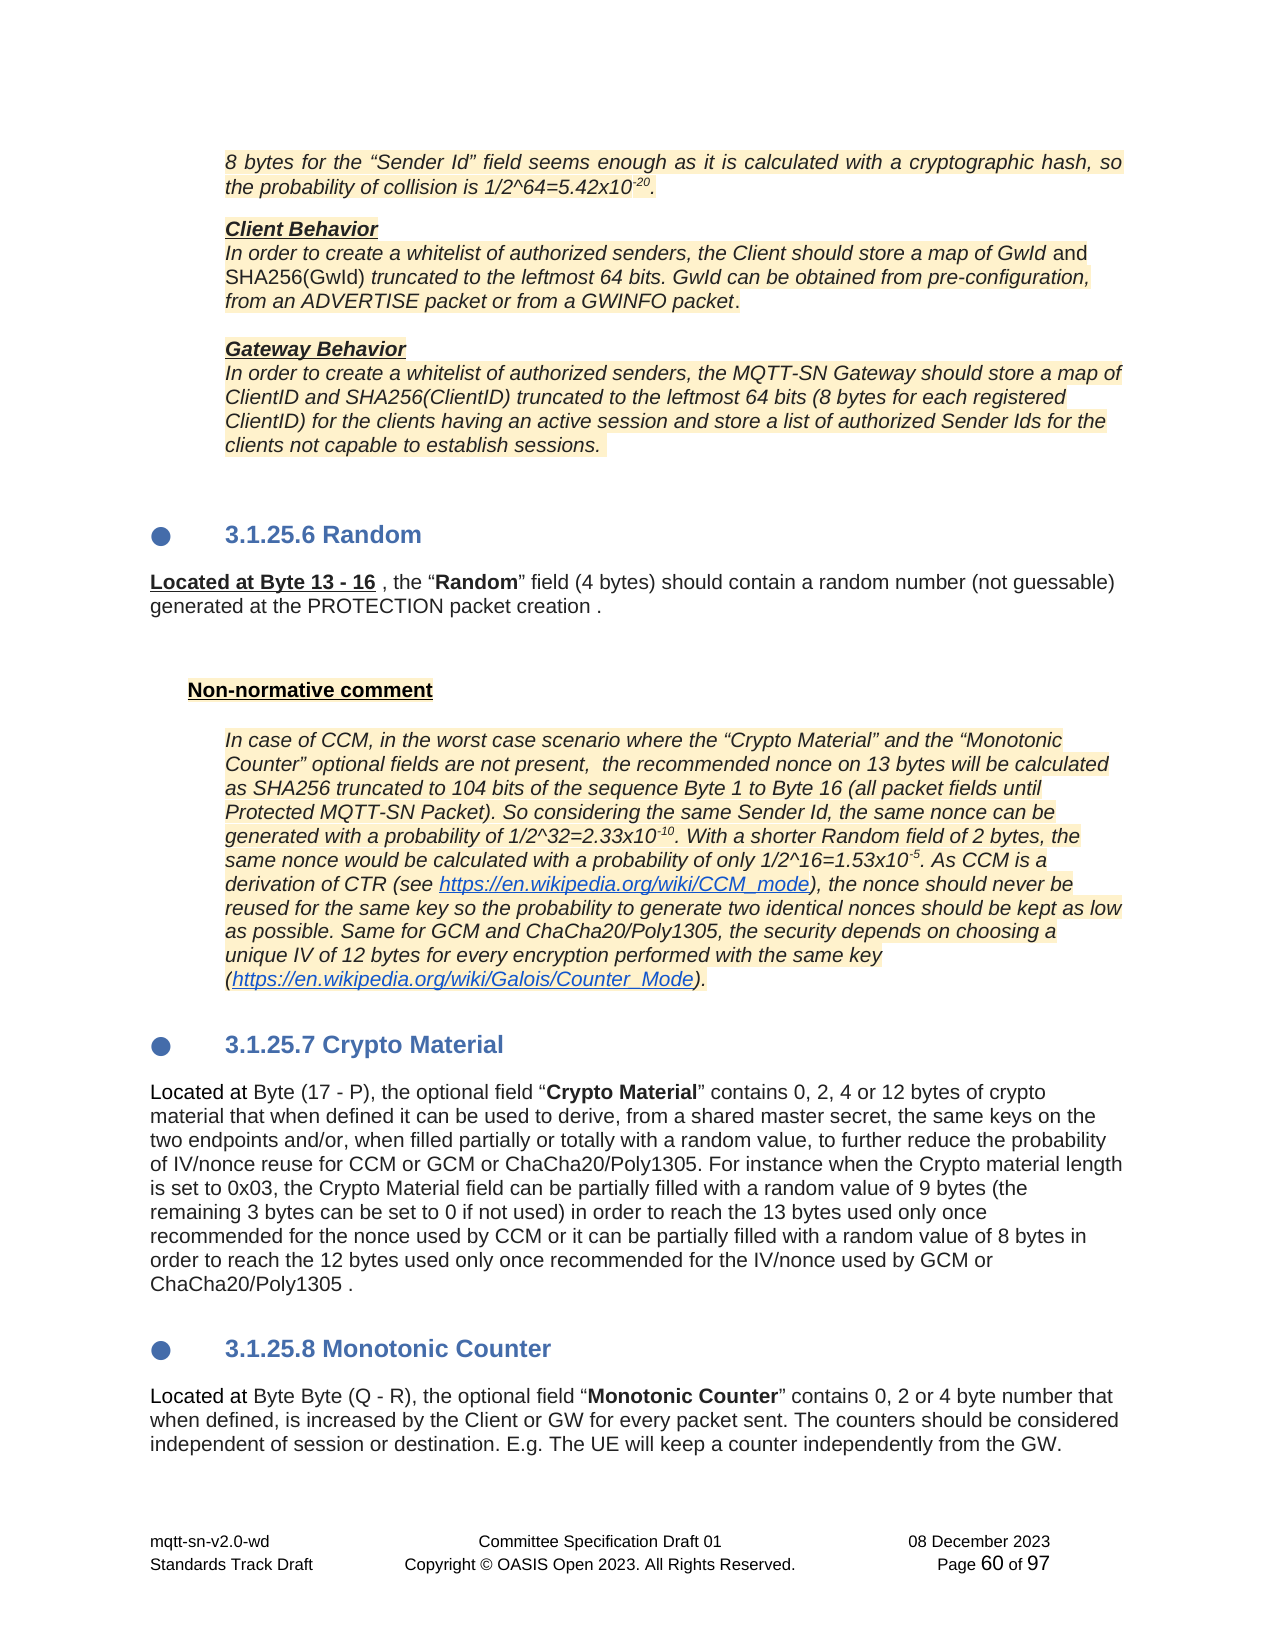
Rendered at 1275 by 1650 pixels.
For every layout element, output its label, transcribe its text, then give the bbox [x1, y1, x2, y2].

subtitle 3.1.25.6 Random [150, 506, 1124, 558]
text In order to create a whitelist of authorized senders, the Client should store a map of GwId and SHA256(GwId) truncated to the leftmost 64 bits. GwId can be obtained from pre-configuration, from an ADVERTISE packet or from a GWINFO packet. [225, 241, 1125, 313]
text In case of CCM, in the worst case scenario where the “Crypto Material” and the “Monotonic Counter” optional fields are not present, the recommended nonce on 13 bytes will be calculated as SHA256 truncated to 104 bits of the sequence Byte 1 to Byte 16 (all packet fields until Protected MQTT-SN Packet). So considering the same Sender Id, the same nonce can be generated with a probability of 1/2^32=2.33x10-10. With a shorter Random field of 2 bytes, the same nonce would be calculated with a probability of only 1/2^16=1.53x10-5. As CCM is a derivation of CTR (see https://en.wikipedia.org/wiki/CCM_mode), the nonce should never be reused for the same key so the probability to generate two identical nonces should be kept as low as possible. Same for GCM and ChaCha20/Poly1305, the security depends on choosing a unique IV of 12 bytes for every encryption performed with the same key (https://en.wikipedia.org/wiki/Galois/Counter_Mode). [225, 728, 1125, 991]
text Located at Byte Byte (Q - R), the optional field “Monotonic Counter” contains 0, 2 or 4 byte number that when defined, is increased by the Client or GW for every packet sent. The counters should be considered independent of session or destination. E.g. The UE will keep a counter independently from the GW. [150, 1384, 1125, 1456]
text Client Behavior [225, 217, 1125, 241]
text In order to create a whitelist of authorized senders, the MQTT-SN Gateway should store a map of ClientID and SHA256(ClientID) truncated to the leftmost 64 bits (8 bytes for each registered ClientID) for the clients having an active session and store a list of authorized Sender Ids for the clients not capable to establish sessions. [225, 361, 1125, 457]
subtitle 3.1.25.7 Crypto Material [150, 1016, 1124, 1067]
text Located at Byte (17 - P), the optional field “Crypto Material” contains 0, 2, 4 or 12 bytes of crypto material that when defined it can be used to derive, from a shared master secret, the same keys on the two endpoints and/or, when filled partially or totally with a random value, to further reduce the probability of IV/nonce reuse for CCM or GCM or ChaCha20/Poly1305. For instance when the Crypto material length is set to 0x03, the Crypto Material field can be partially filled with a random value of 9 bytes (the remaining 3 bytes can be set to 0 if not used) in order to reach the 13 bytes used only once recommended for the nonce used by CCM or it can be partially filled with a random value of 8 bytes in order to reach the 12 bytes used only once recommended for the IV/nonce used by GCM or ChaCha20/Poly1305 . [150, 1080, 1125, 1296]
text Gateway Behavior [225, 337, 1125, 361]
text Located at Byte 13 - 16 , the “Random” field (4 bytes) should contain a random number (not guessable) generated at the PROTECTION packet creation . [150, 570, 1125, 618]
list Non-normative comment [187, 678, 1125, 702]
text 8 bytes for the “Sender Id” field seems enough as it is calculated with a cryptographic hash, so the probability of collision is 1/2^64=5.42x10-20. [225, 150, 1124, 198]
subtitle 3.1.25.8 Monotonic Counter [150, 1321, 1124, 1372]
